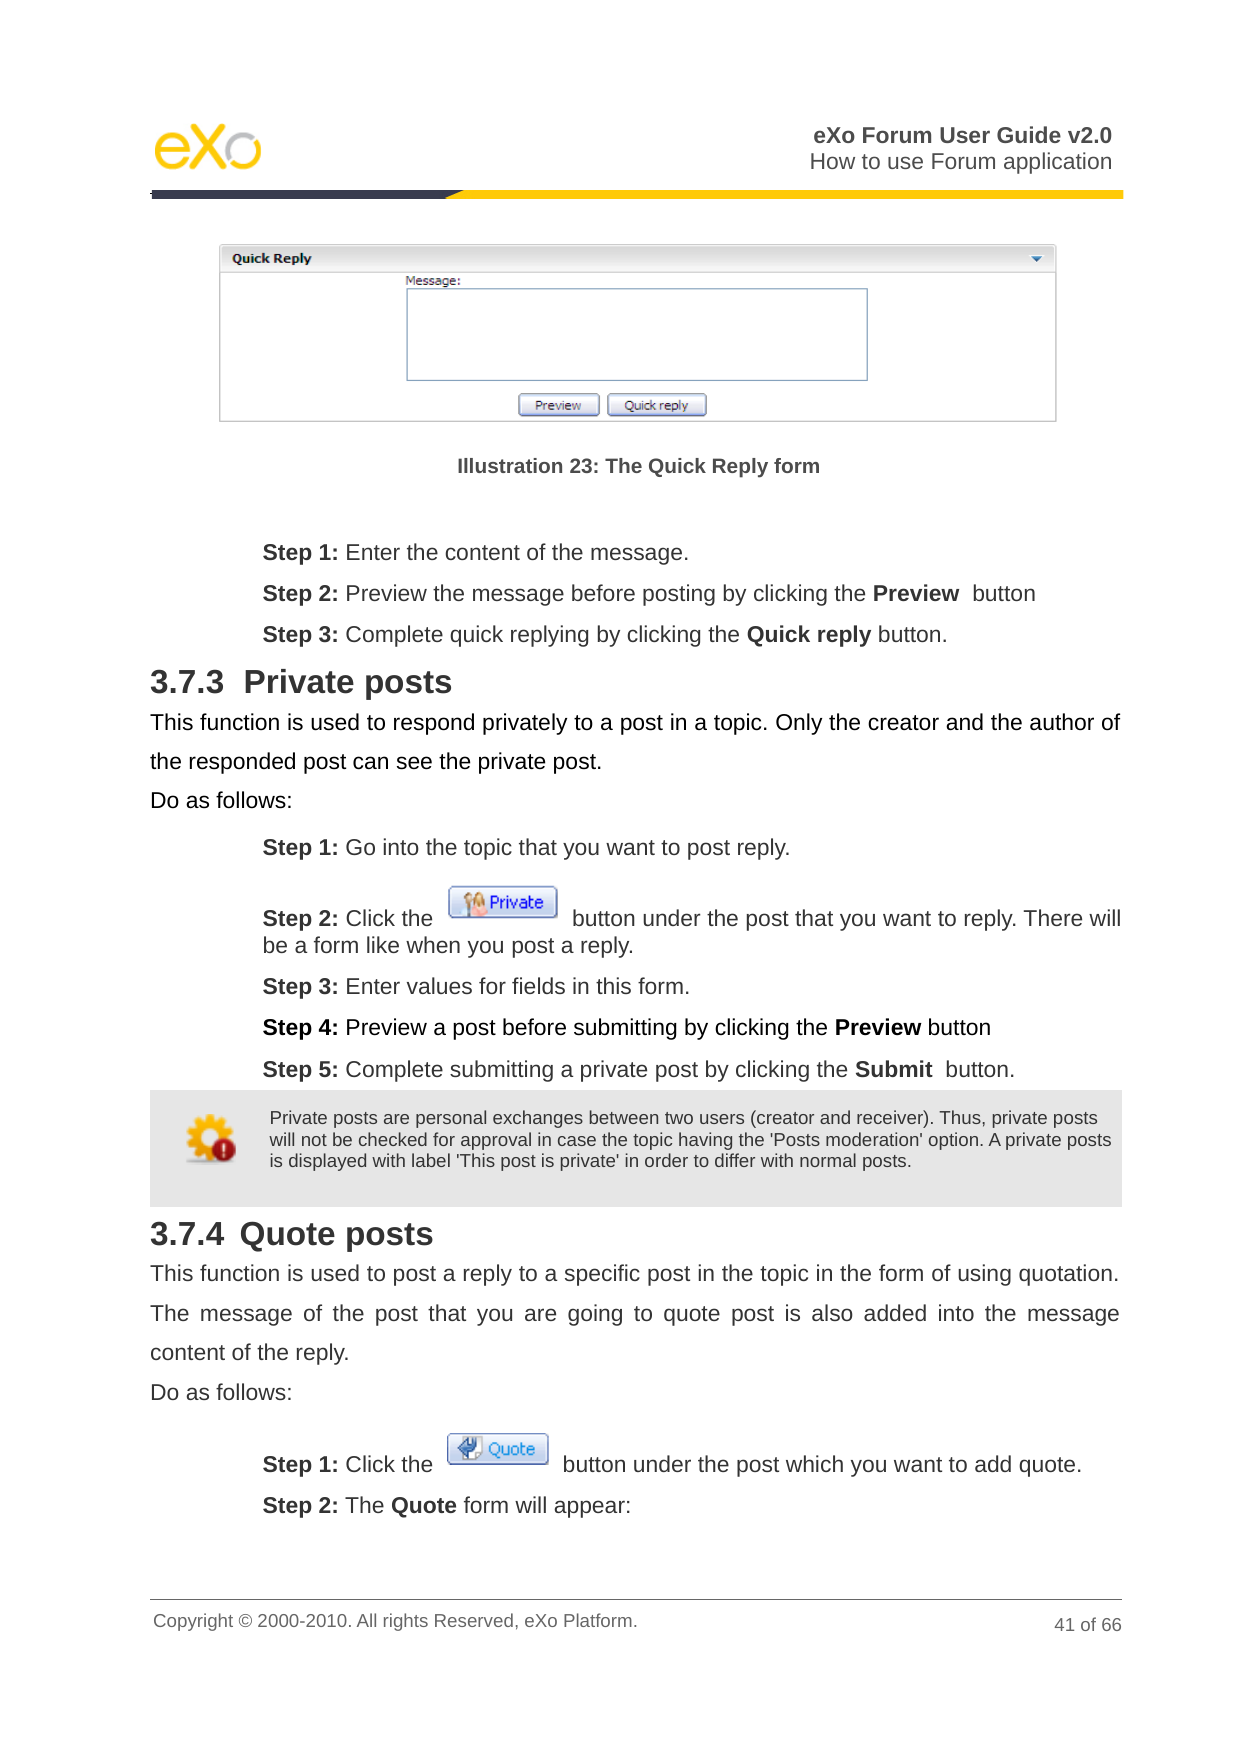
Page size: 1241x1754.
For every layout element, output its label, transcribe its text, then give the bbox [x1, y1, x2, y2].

text This function is used to respond privately to a post in a topic. Only the creator and the author of the responded post can see the private post. [150, 708, 1122, 774]
list Step 5: Complete submitting a private post by clicking the Submit button. [225, 1056, 1122, 1082]
list Step 2: Click the button under the post that you want to reply. There will be a form like when you post a reply. [225, 876, 1122, 958]
picture [447, 883, 558, 920]
picture [218, 243, 1059, 423]
picture [155, 123, 262, 170]
list Step 1: Enter the content of the message. [225, 538, 1122, 565]
picture [185, 1114, 236, 1165]
list Step 1: Click the button under the post which you want to add quote. [225, 1426, 1122, 1477]
subtitle Private posts [150, 662, 1122, 701]
picture [151, 190, 1124, 199]
list Step 3: Complete quick replying by clicking the Quick reply button. [225, 621, 1122, 647]
text Do as follows: [150, 787, 1122, 814]
list Step 1: Go into the topic that you want to post reply. [225, 834, 1122, 861]
list Step 4: Preview a post before submitting by clicking the Preview button [225, 1014, 1122, 1041]
subtitle Quote posts [150, 1214, 1122, 1253]
table_header Private posts are personal exchanges between two users (creator and receiver). Thus, private posts will not be checked for approval in case the topic having the 'Posts moderation' option. A private posts is displayed with label 'This post is private' in order to differ with normal posts. [264, 1090, 1122, 1207]
table_header [150, 1090, 264, 1207]
text Illustration 23: The Quick Reply form [148, 311, 1130, 478]
text This function is used to post a reply to a specific post in the topic in the form of using quotation. The message of the post that you are going to quote post is also added into the message content of the reply. [150, 1260, 1122, 1366]
list Step 2: Preview the message before posting by clicking the Preview button [225, 580, 1122, 606]
picture [447, 1433, 549, 1465]
list Step 3: Enter values for fields in this form. [225, 973, 1122, 999]
list Step 2: The Quote form will appear: [225, 1492, 1122, 1518]
text Do as follows: [150, 1379, 1122, 1405]
